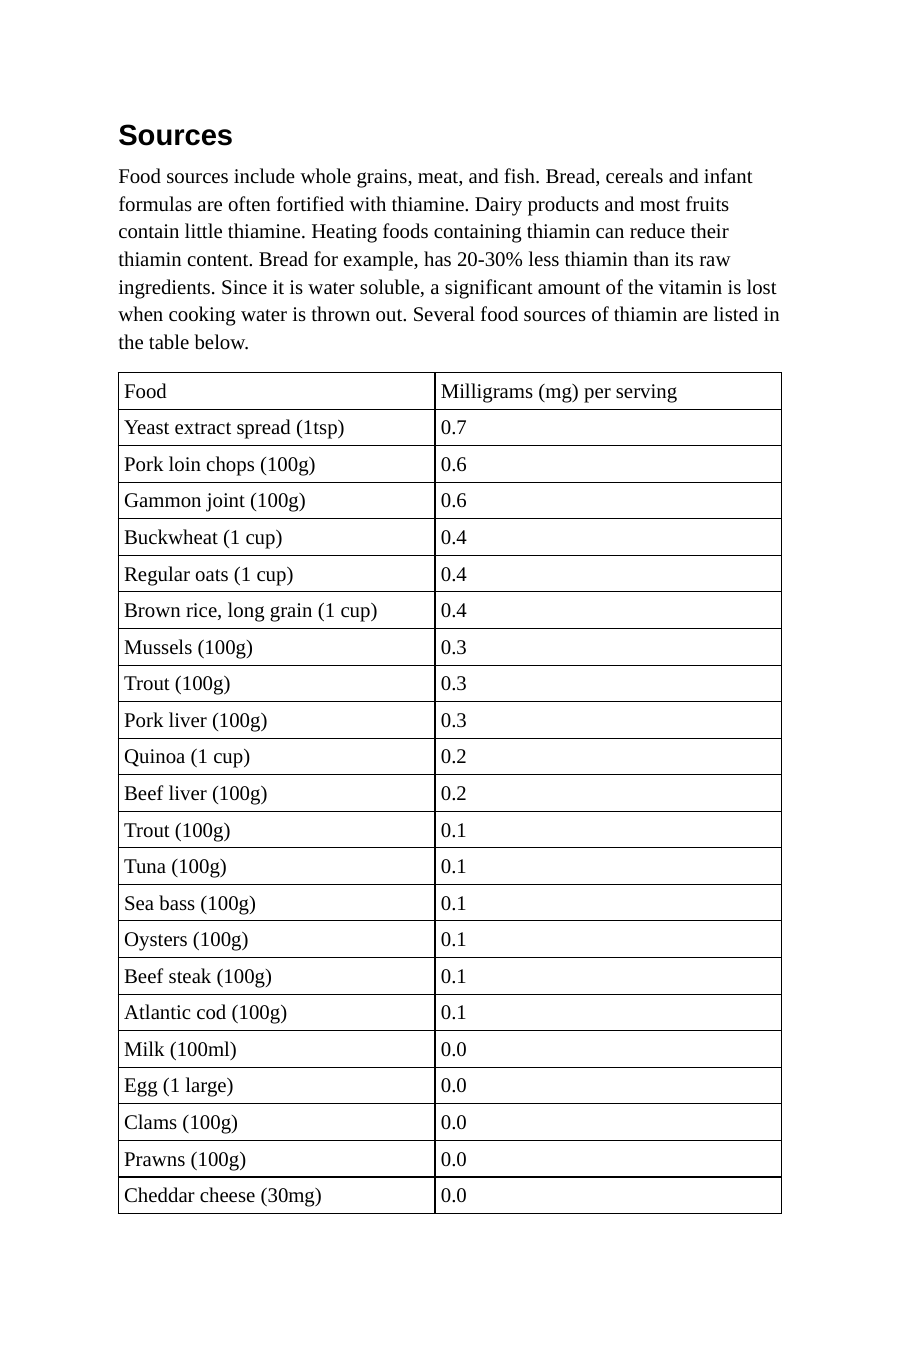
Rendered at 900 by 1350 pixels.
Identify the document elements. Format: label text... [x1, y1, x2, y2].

table_cell Trout (100g) [119, 666, 434, 701]
table_cell 0.4 [436, 592, 781, 628]
table_cell 0.3 [436, 702, 781, 738]
table_cell 0.6 [436, 446, 781, 482]
table_cell 0.6 [436, 483, 781, 518]
table_cell Pork liver (100g) [119, 702, 434, 738]
table_cell Milk (100ml) [119, 1031, 434, 1067]
table_cell Prawns (100g) [119, 1141, 434, 1176]
table_cell 0.0 [436, 1178, 781, 1213]
table_cell 0.1 [436, 995, 781, 1030]
table_cell 0.4 [436, 519, 781, 555]
table_cell 0.3 [436, 629, 781, 664]
table_cell Egg (1 large) [119, 1068, 434, 1103]
table_cell 0.3 [436, 666, 781, 701]
table_cell 0.1 [436, 812, 781, 847]
table_cell 0.1 [436, 848, 781, 884]
table_cell 0.1 [436, 921, 781, 957]
table_cell 0.0 [436, 1141, 781, 1176]
table_cell Sea bass (100g) [119, 885, 434, 920]
table_cell Oysters (100g) [119, 921, 434, 957]
table_cell Cheddar cheese (30mg) [119, 1178, 434, 1213]
table_cell 0.1 [436, 958, 781, 993]
table_cell Pork loin chops (100g) [119, 446, 434, 482]
table_header Food [119, 373, 434, 408]
table_header Milligrams (mg) per serving [436, 373, 781, 408]
table_cell Trout (100g) [119, 812, 434, 847]
table_cell 0.0 [436, 1068, 781, 1103]
table_cell 0.1 [436, 885, 781, 920]
table_cell Mussels (100g) [119, 629, 434, 664]
table_cell Beef steak (100g) [119, 958, 434, 993]
table_cell Quinoa (1 cup) [119, 739, 434, 774]
table_cell Brown rice, long grain (1 cup) [119, 592, 434, 628]
table_cell 0.2 [436, 775, 781, 811]
table_cell 0.7 [436, 410, 781, 445]
subtitle Sources [118, 118, 782, 152]
table_cell Regular oats (1 cup) [119, 556, 434, 591]
table_cell Atlantic cod (100g) [119, 995, 434, 1030]
table_cell Yeast extract spread (1tsp) [119, 410, 434, 445]
table_cell Gammon joint (100g) [119, 483, 434, 518]
table_cell 0.0 [436, 1104, 781, 1140]
text Food sources include whole grains, meat, and fish. Bread, cereals and infant formulas are often fortified with thiamine. Dairy products and most fruits contain little thiamine. Heating foods containing thiamin can reduce their thiamin content. Bread for example, has 20-30% less thiamin than its raw ingredients. Since it is water soluble, a significant amount of the vitamin is lost when cooking water is thrown out. Several food sources of thiamin are listed in the table below. [118, 164, 782, 354]
table_cell Tuna (100g) [119, 848, 434, 884]
table_cell 0.2 [436, 739, 781, 774]
table_cell 0.0 [436, 1031, 781, 1067]
table_cell Buckwheat (1 cup) [119, 519, 434, 555]
table_cell Beef liver (100g) [119, 775, 434, 811]
table_cell 0.4 [436, 556, 781, 591]
table_cell Clams (100g) [119, 1104, 434, 1140]
